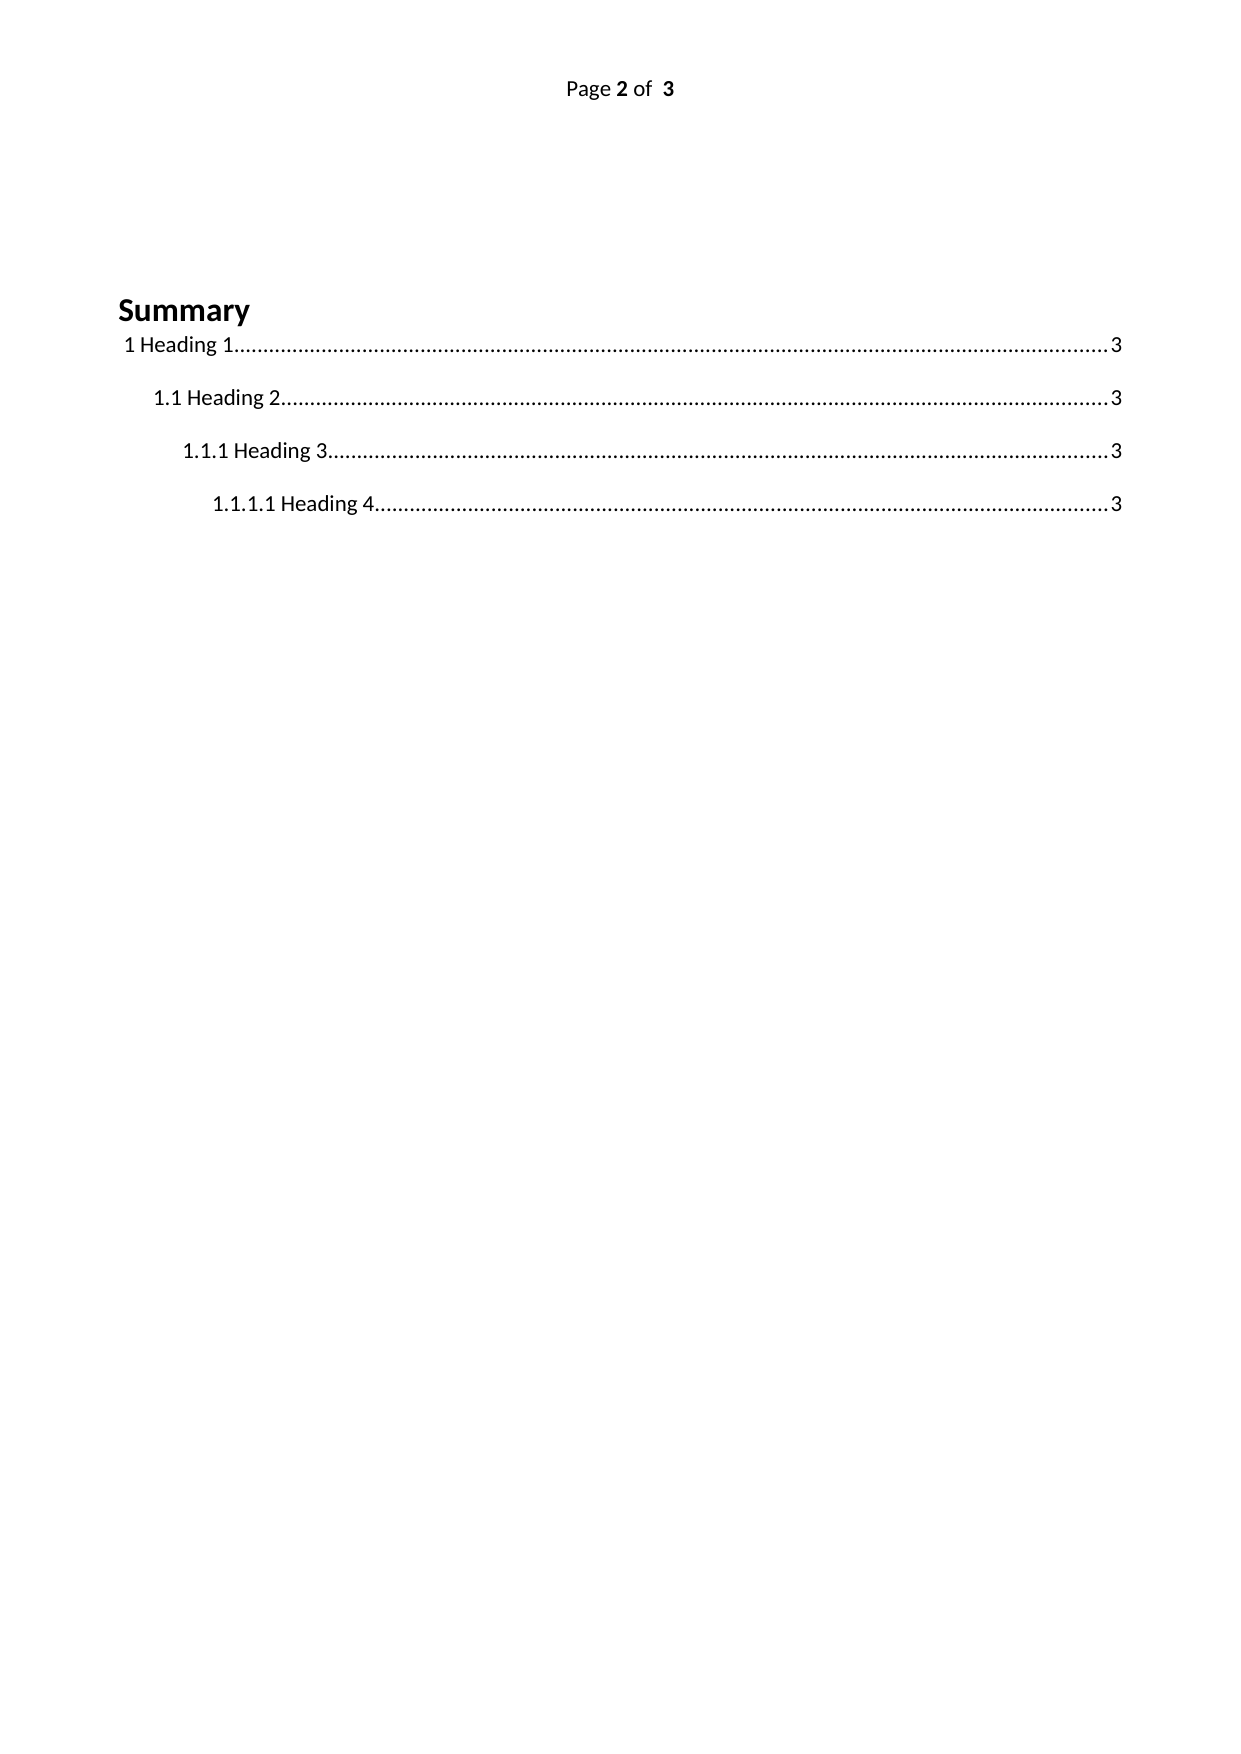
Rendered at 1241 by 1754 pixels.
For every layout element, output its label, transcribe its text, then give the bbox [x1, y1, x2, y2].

text 1 Heading 1 3 [118, 330, 1122, 358]
text 1.1.1 Heading 3 3 [177, 436, 1122, 464]
text 1.1 Heading 2 3 [148, 383, 1122, 411]
text 1.1.1.1 Heading 4 3 [207, 489, 1122, 517]
subtitle Summary [118, 289, 1122, 330]
